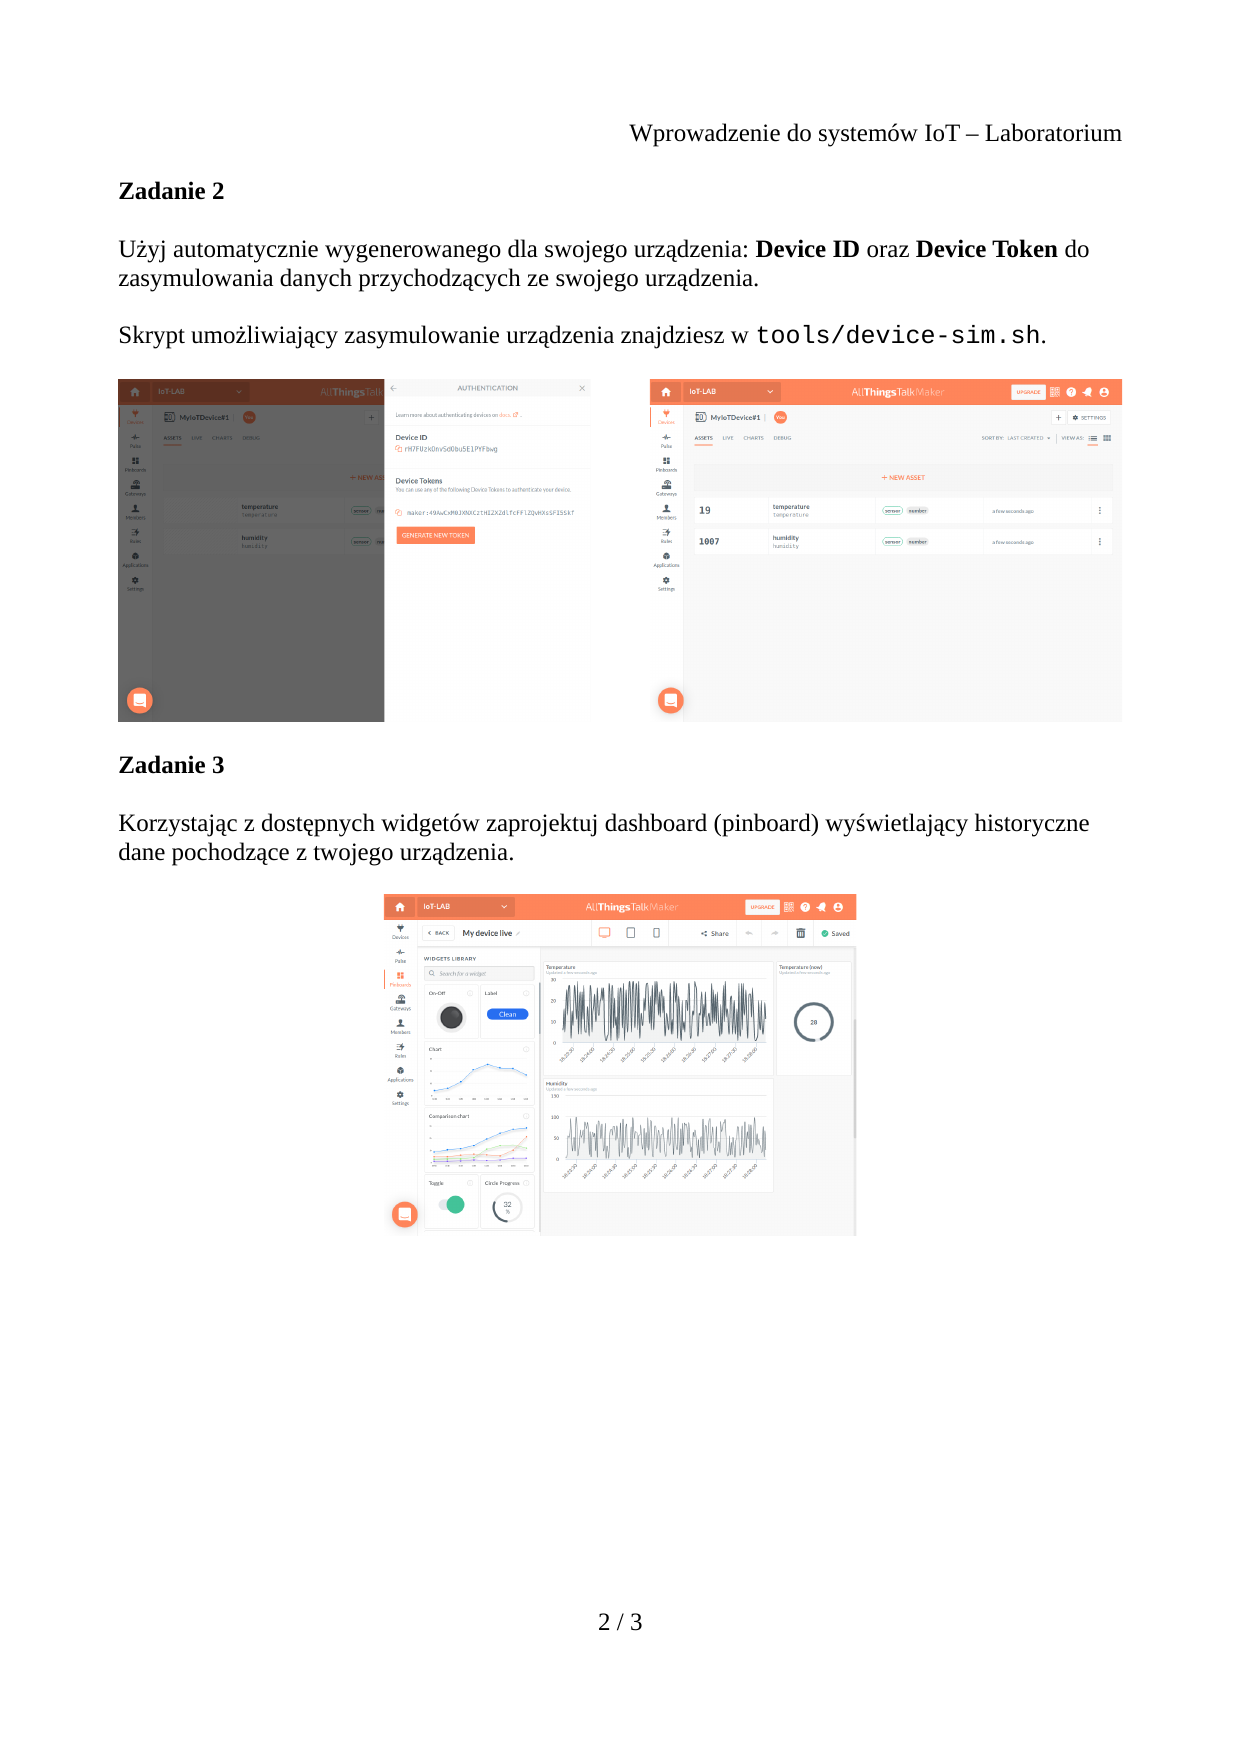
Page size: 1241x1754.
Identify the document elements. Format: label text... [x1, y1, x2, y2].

text Zadanie 3 [118, 750, 1122, 779]
text Skrypt umożliwiający zasymulowanie urządzenia znajdziesz w tools/device-sim.sh. [118, 320, 1122, 351]
text Użyj automatycznie wygenerowanego dla swojego urządzenia: Device ID oraz Device Token do zasymulowania danych przychodzących ze swojego urządzenia. [118, 234, 1122, 291]
text Korzystając z dostępnych widgetów zaprojektuj dashboard (pinboard) wyświetlający historyczne dane pochodzące z twojego urządzenia. [118, 808, 1122, 865]
picture [649, 379, 1123, 722]
picture [383, 894, 857, 1236]
picture [118, 379, 591, 722]
text Zadanie 2 [118, 176, 1122, 205]
